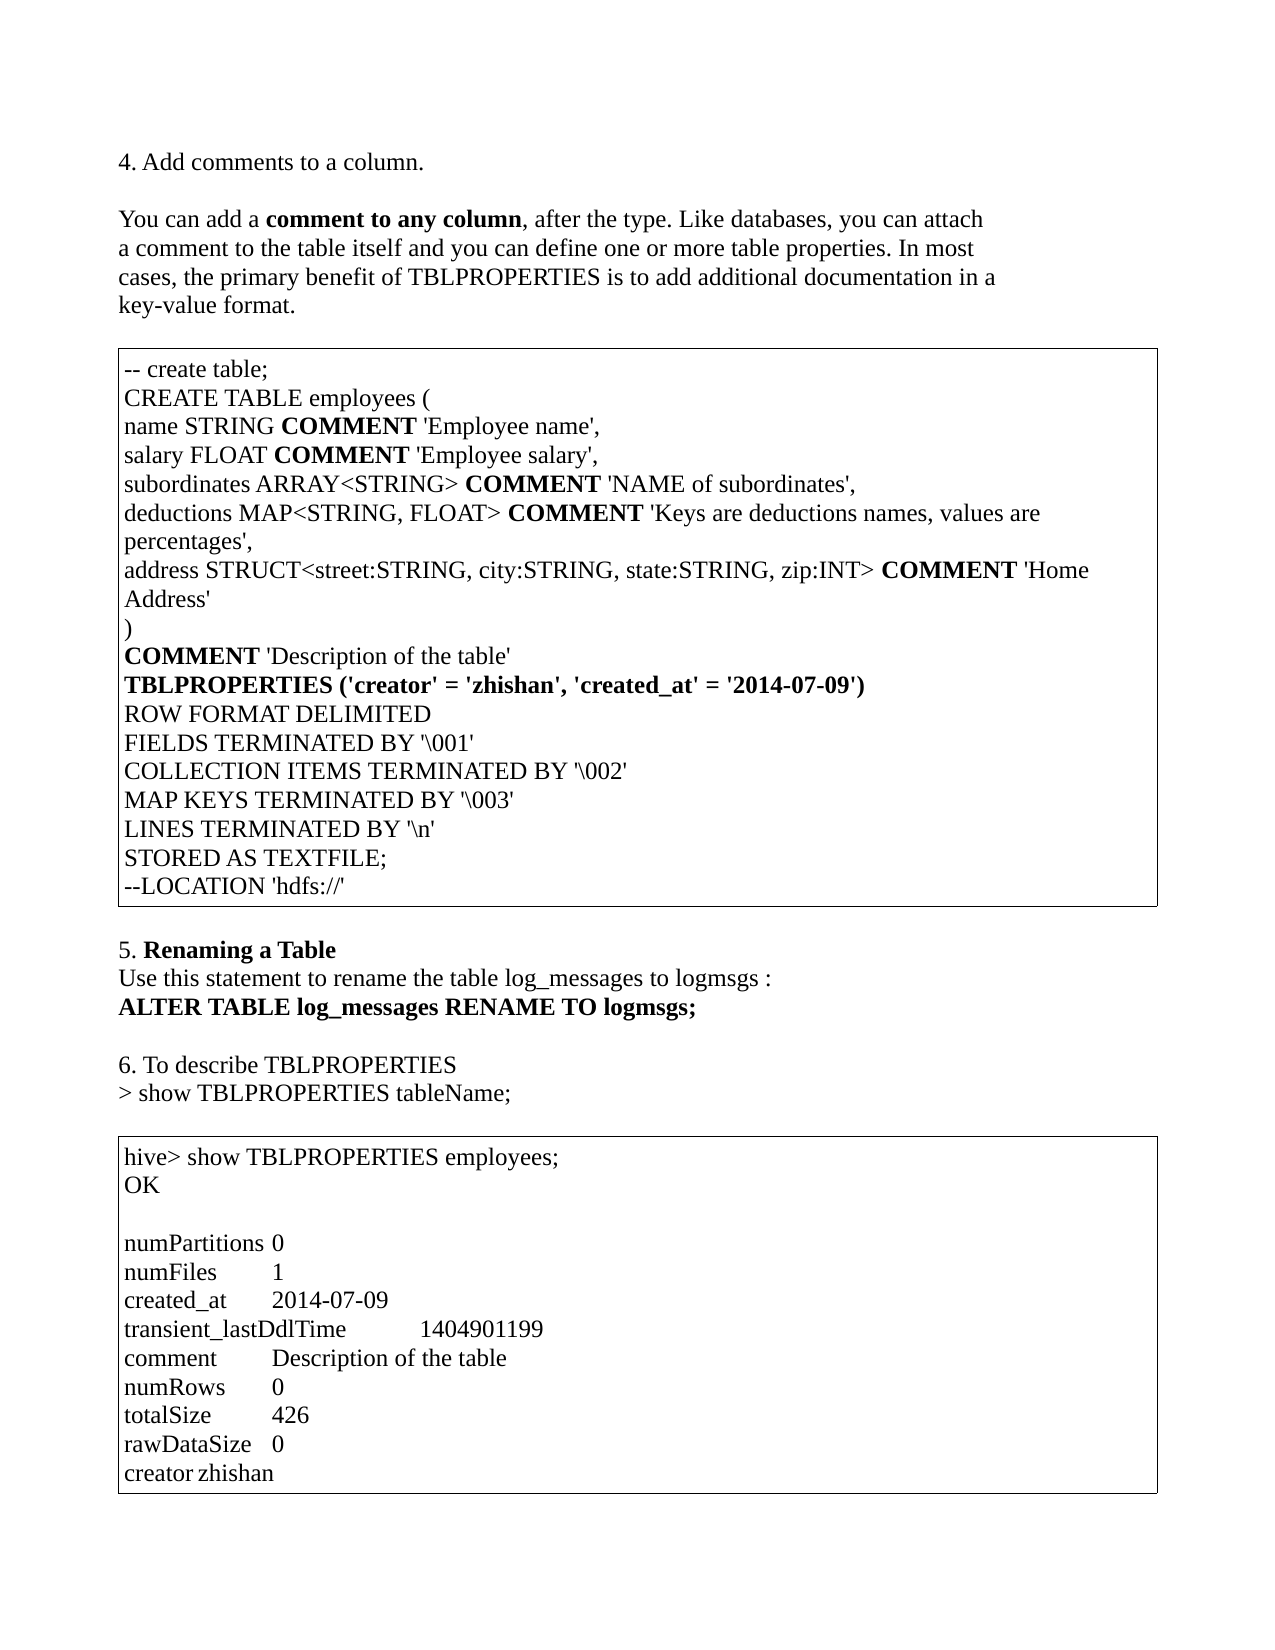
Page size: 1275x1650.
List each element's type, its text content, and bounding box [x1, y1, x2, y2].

text key-value format. [118, 291, 1157, 348]
text You can add a comment to any column, after the type. Like databases, you can attach [118, 204, 1157, 233]
text cases, the primary benefit of TBLPROPERTIES is to add additional documentation in a [118, 262, 1157, 291]
text 5. Renaming a Table [118, 935, 1157, 963]
table_header -- create table; CREATE TABLE employees ( name STRING COMMENT 'Employee name', salary FLOAT COMMENT 'Employee salary', subordinates ARRAY<STRING> COMMENT 'NAME of subordinates', deductions MAP<STRING, FLOAT> COMMENT 'Keys are deductions names, values are percentages', address STRUCT<street:STRING, city:STRING, state:STRING, zip:INT> COMMENT 'Home Address' ) COMMENT 'Description of the table' TBLPROPERTIES ('creator' = 'zhishan', 'created_at' = '2014-07-09') ROW FORMAT DELIMITED FIELDS TERMINATED BY '\001' COLLECTION ITEMS TERMINATED BY '\002' MAP KEYS TERMINATED BY '\003' LINES TERMINATED BY '\n' STORED AS TEXTFILE; --LOCATION 'hdfs://' [119, 349, 1157, 906]
text > show TBLPROPERTIES tableName; [118, 1078, 1157, 1107]
text a comment to the table itself and you can define one or more table properties. In most [118, 233, 1157, 262]
text 6. To describe TBLPROPERTIES [118, 1050, 1157, 1078]
table_header hive> show TBLPROPERTIES employees; OK numPartitions 0 numFiles 1 created_at 2014-07-09 transient_lastDdlTime 1404901199 comment Description of the table numRows 0 totalSize 426 rawDataSize 0 creator zhishan [119, 1137, 1157, 1493]
text Use this statement to rename the table log_messages to logmsgs : [118, 963, 1157, 992]
text ALTER TABLE log_messages RENAME TO logmsgs; [118, 992, 1157, 1021]
text 4. Add comments to a column. [118, 147, 1157, 176]
